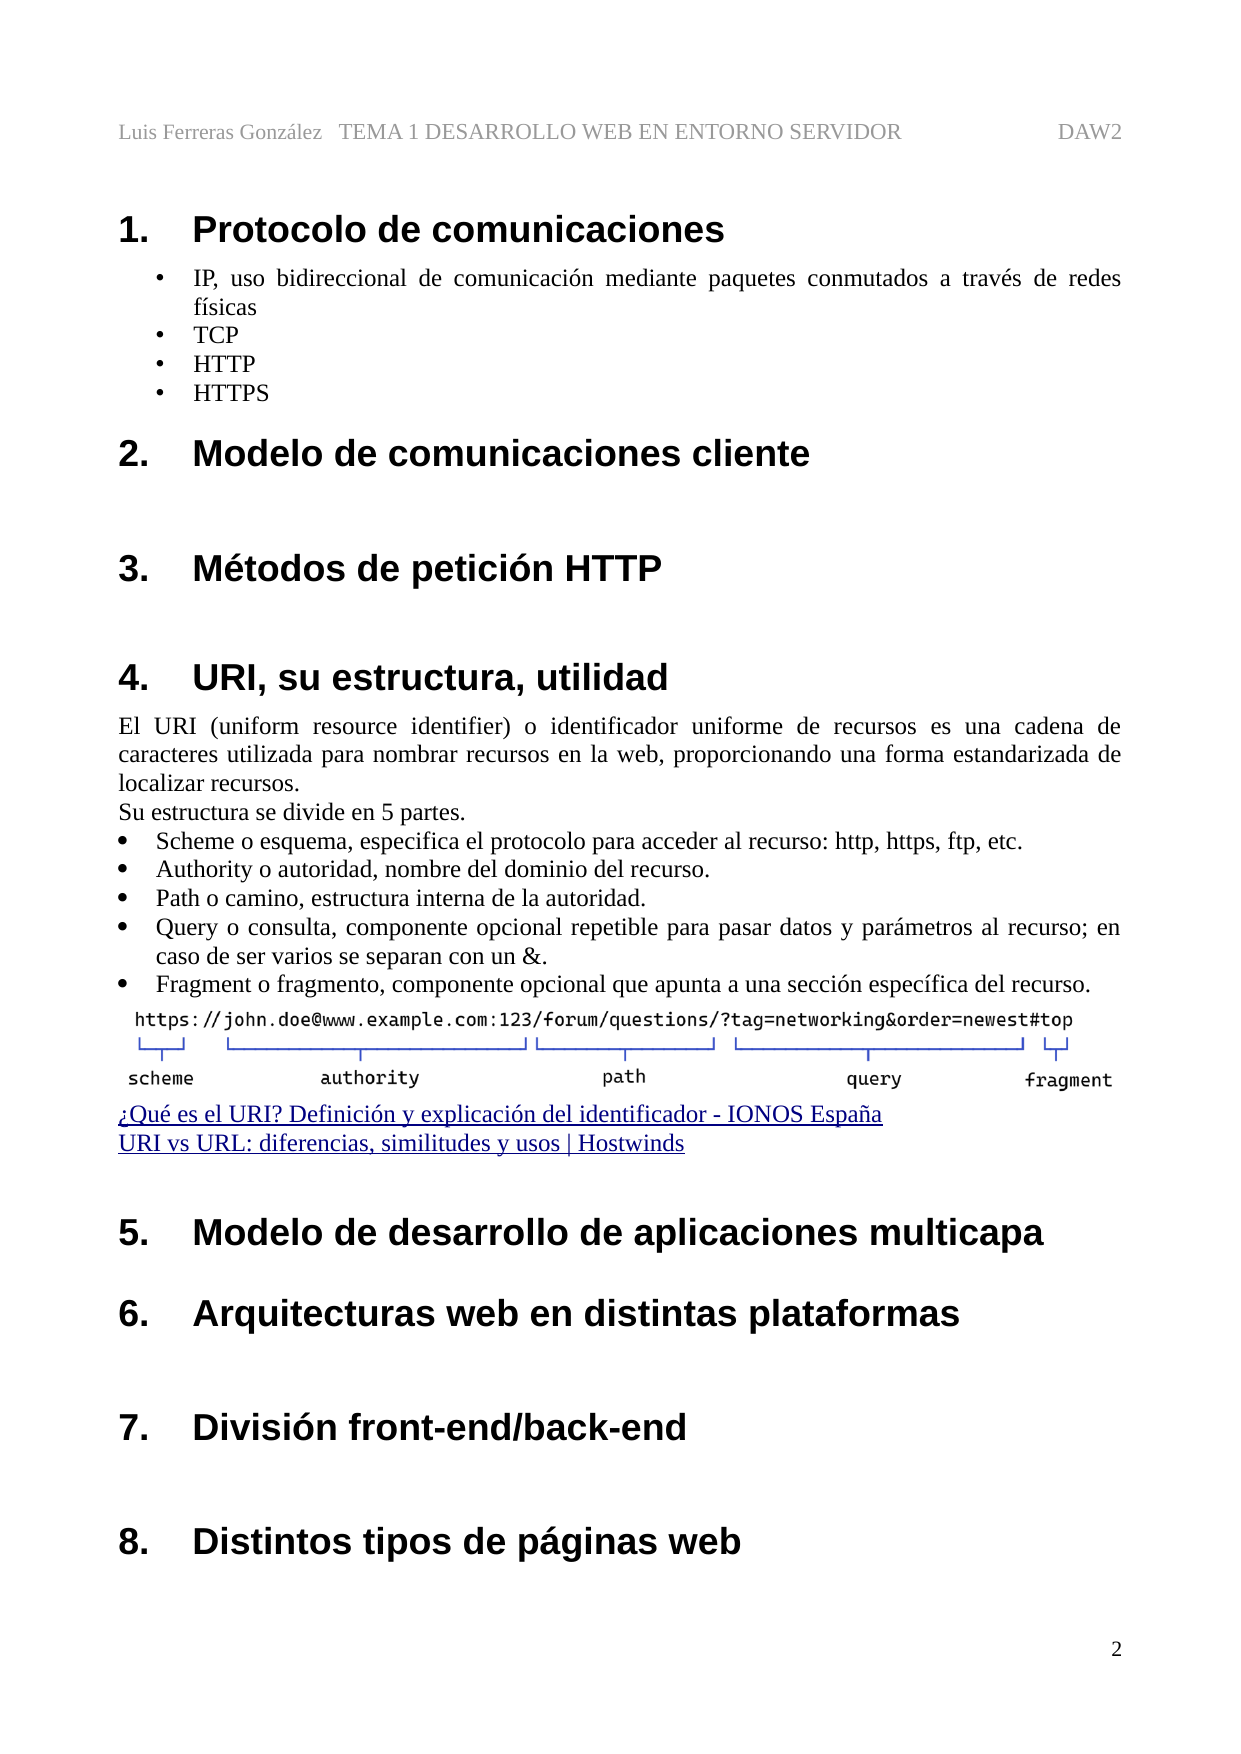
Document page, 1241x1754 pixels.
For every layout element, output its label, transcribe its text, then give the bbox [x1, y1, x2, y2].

subtitle URI, su estructura, utilidad [118, 655, 1122, 698]
list HTTP [156, 349, 1122, 378]
list HTTPS [156, 378, 1122, 407]
list Path o camino, estructura interna de la autoridad. [118, 883, 1122, 912]
subtitle Distintos tipos de páginas web [118, 1519, 1122, 1562]
subtitle División front-end/back-end [118, 1405, 1122, 1448]
text URI vs URL: diferencias, similitudes y usos | Hostwinds [118, 1128, 1122, 1157]
subtitle Protocolo de comunicaciones [118, 207, 1122, 250]
text ¿Qué es el URI? Definición y explicación del identificador - IONOS España [118, 1100, 1122, 1128]
subtitle Métodos de petición HTTP [118, 546, 1122, 589]
subtitle Modelo de desarrollo de aplicaciones multicapa [118, 1210, 1122, 1253]
subtitle Modelo de comunicaciones cliente [118, 432, 1122, 475]
list Fragment o fragmento, componente opcional que apunta a una sección específica del recurso. [118, 969, 1122, 998]
list TCP [156, 320, 1122, 349]
list Query o consulta, componente opcional repetible para pasar datos y parámetros al recurso; en caso de ser varios se separan con un &. [118, 912, 1122, 969]
text Su estructura se divide en 5 partes. [118, 797, 1122, 826]
list IP, uso bidireccional de comunicación mediante paquetes conmutados a través de redes físicas [156, 263, 1122, 320]
subtitle Arquitecturas web en distintas plataformas [118, 1291, 1122, 1334]
picture [118, 998, 1123, 1100]
list Scheme o esquema, especifica el protocolo para acceder al recurso: http, https, ftp, etc. [118, 826, 1122, 854]
list Authority o autoridad, nombre del dominio del recurso. [118, 854, 1122, 883]
text El URI (uniform resource identifier) o identificador uniforme de recursos es una cadena de caracteres utilizada para nombrar recursos en la web, proporcionando una forma estandarizada de localizar recursos. [118, 711, 1122, 797]
